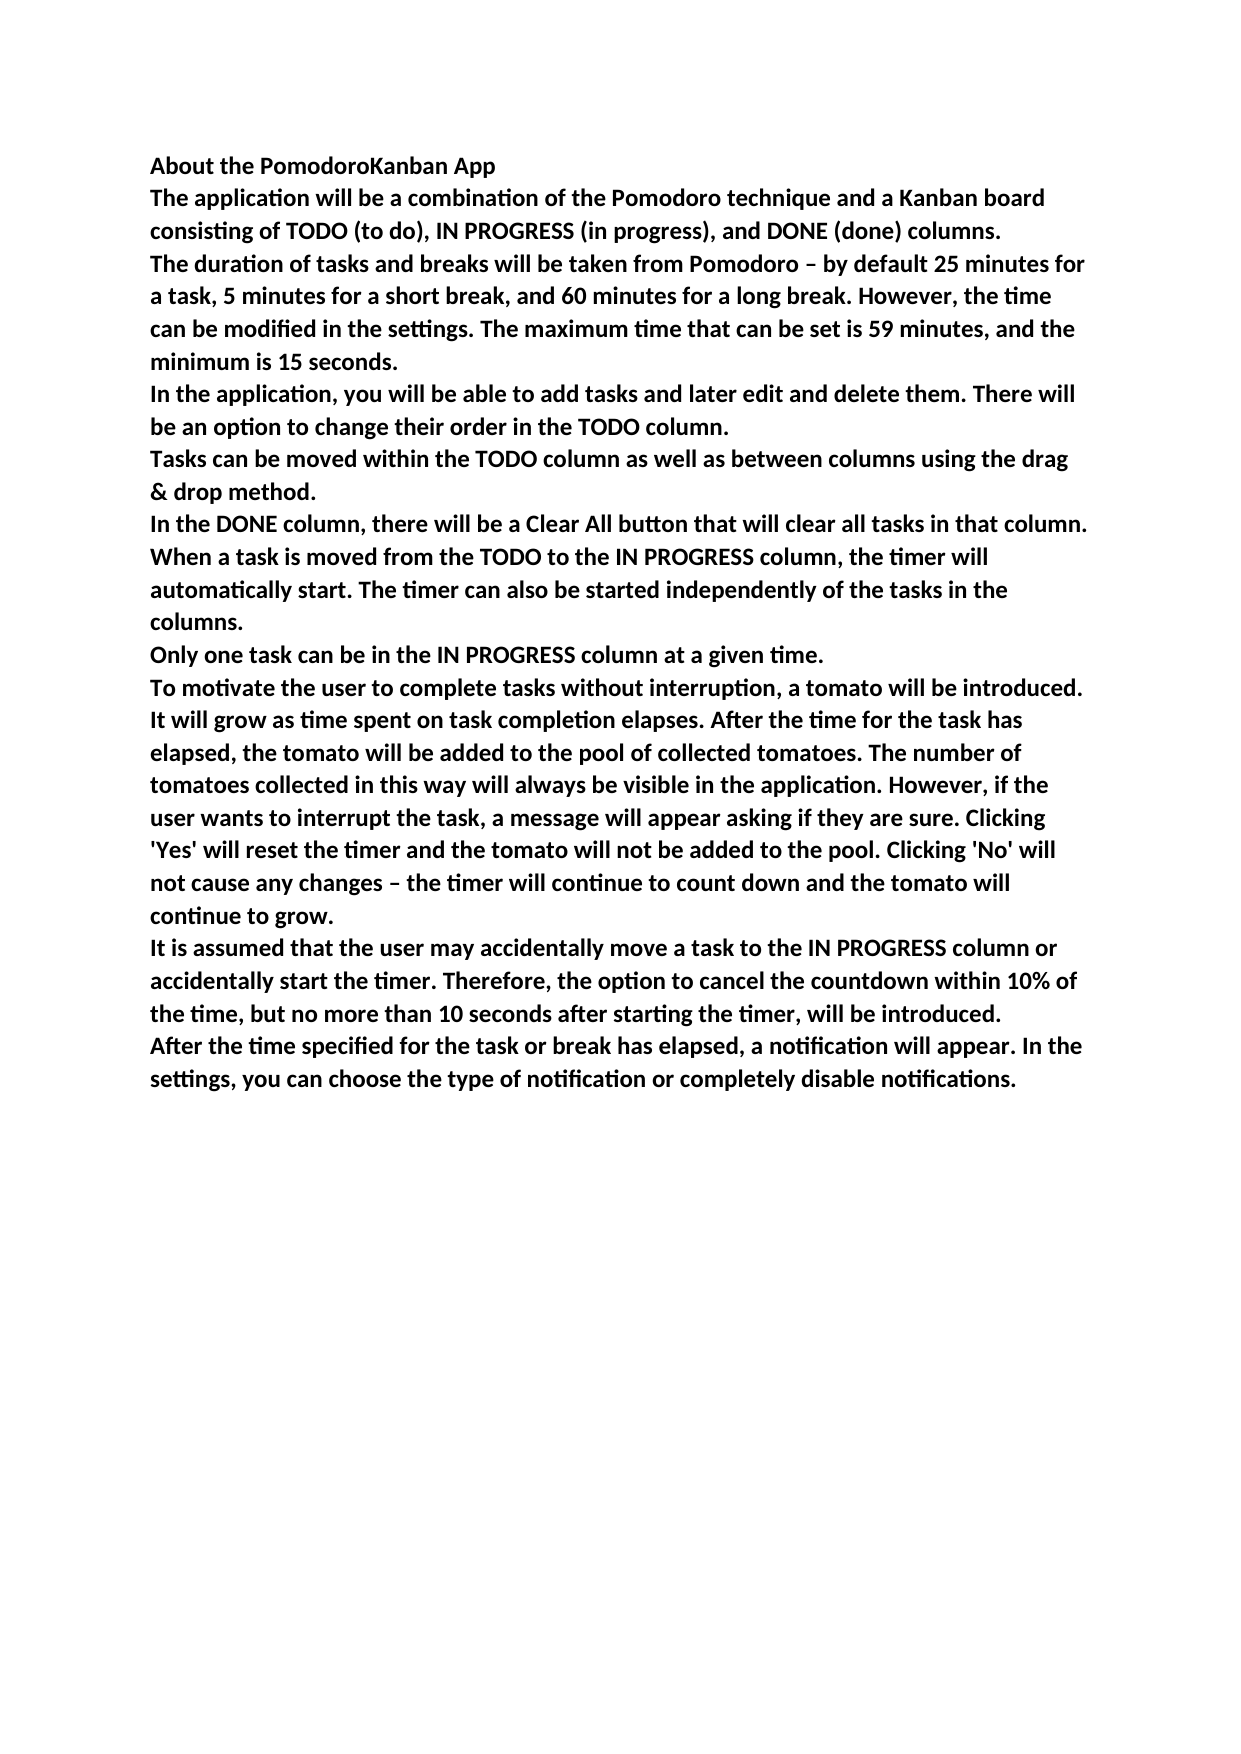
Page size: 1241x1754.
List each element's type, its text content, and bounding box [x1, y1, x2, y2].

text About the PomodoroKanban App The application will be a combination of the Pomodoro technique and a Kanban board consisting of TODO (to do), IN PROGRESS (in progress), and DONE (done) columns. The duration of tasks and breaks will be taken from Pomodoro – by default 25 minutes for a task, 5 minutes for a short break, and 60 minutes for a long break. However, the time can be modified in the settings. The maximum time that can be set is 59 minutes, and the minimum is 15 seconds. In the application, you will be able to add tasks and later edit and delete them. There will be an option to change their order in the TODO column. Tasks can be moved within the TODO column as well as between columns using the drag & drop method. In the DONE column, there will be a Clear All button that will clear all tasks in that column. When a task is moved from the TODO to the IN PROGRESS column, the timer will automatically start. The timer can also be started independently of the tasks in the columns. Only one task can be in the IN PROGRESS column at a given time. To motivate the user to complete tasks without interruption, a tomato will be introduced. It will grow as time spent on task completion elapses. After the time for the task has elapsed, the tomato will be added to the pool of collected tomatoes. The number of tomatoes collected in this way will always be visible in the application. However, if the user wants to interrupt the task, a message will appear asking if they are sure. Clicking 'Yes' will reset the timer and the tomato will not be added to the pool. Clicking 'No' will not cause any changes – the timer will continue to count down and the tomato will continue to grow. It is assumed that the user may accidentally move a task to the IN PROGRESS column or accidentally start the timer. Therefore, the option to cancel the countdown within 10% of the time, but no more than 10 seconds after starting the timer, will be introduced. After the time specified for the task or break has elapsed, a notification will appear. In the settings, you can choose the type of notification or completely disable notifications. [150, 150, 1090, 1093]
